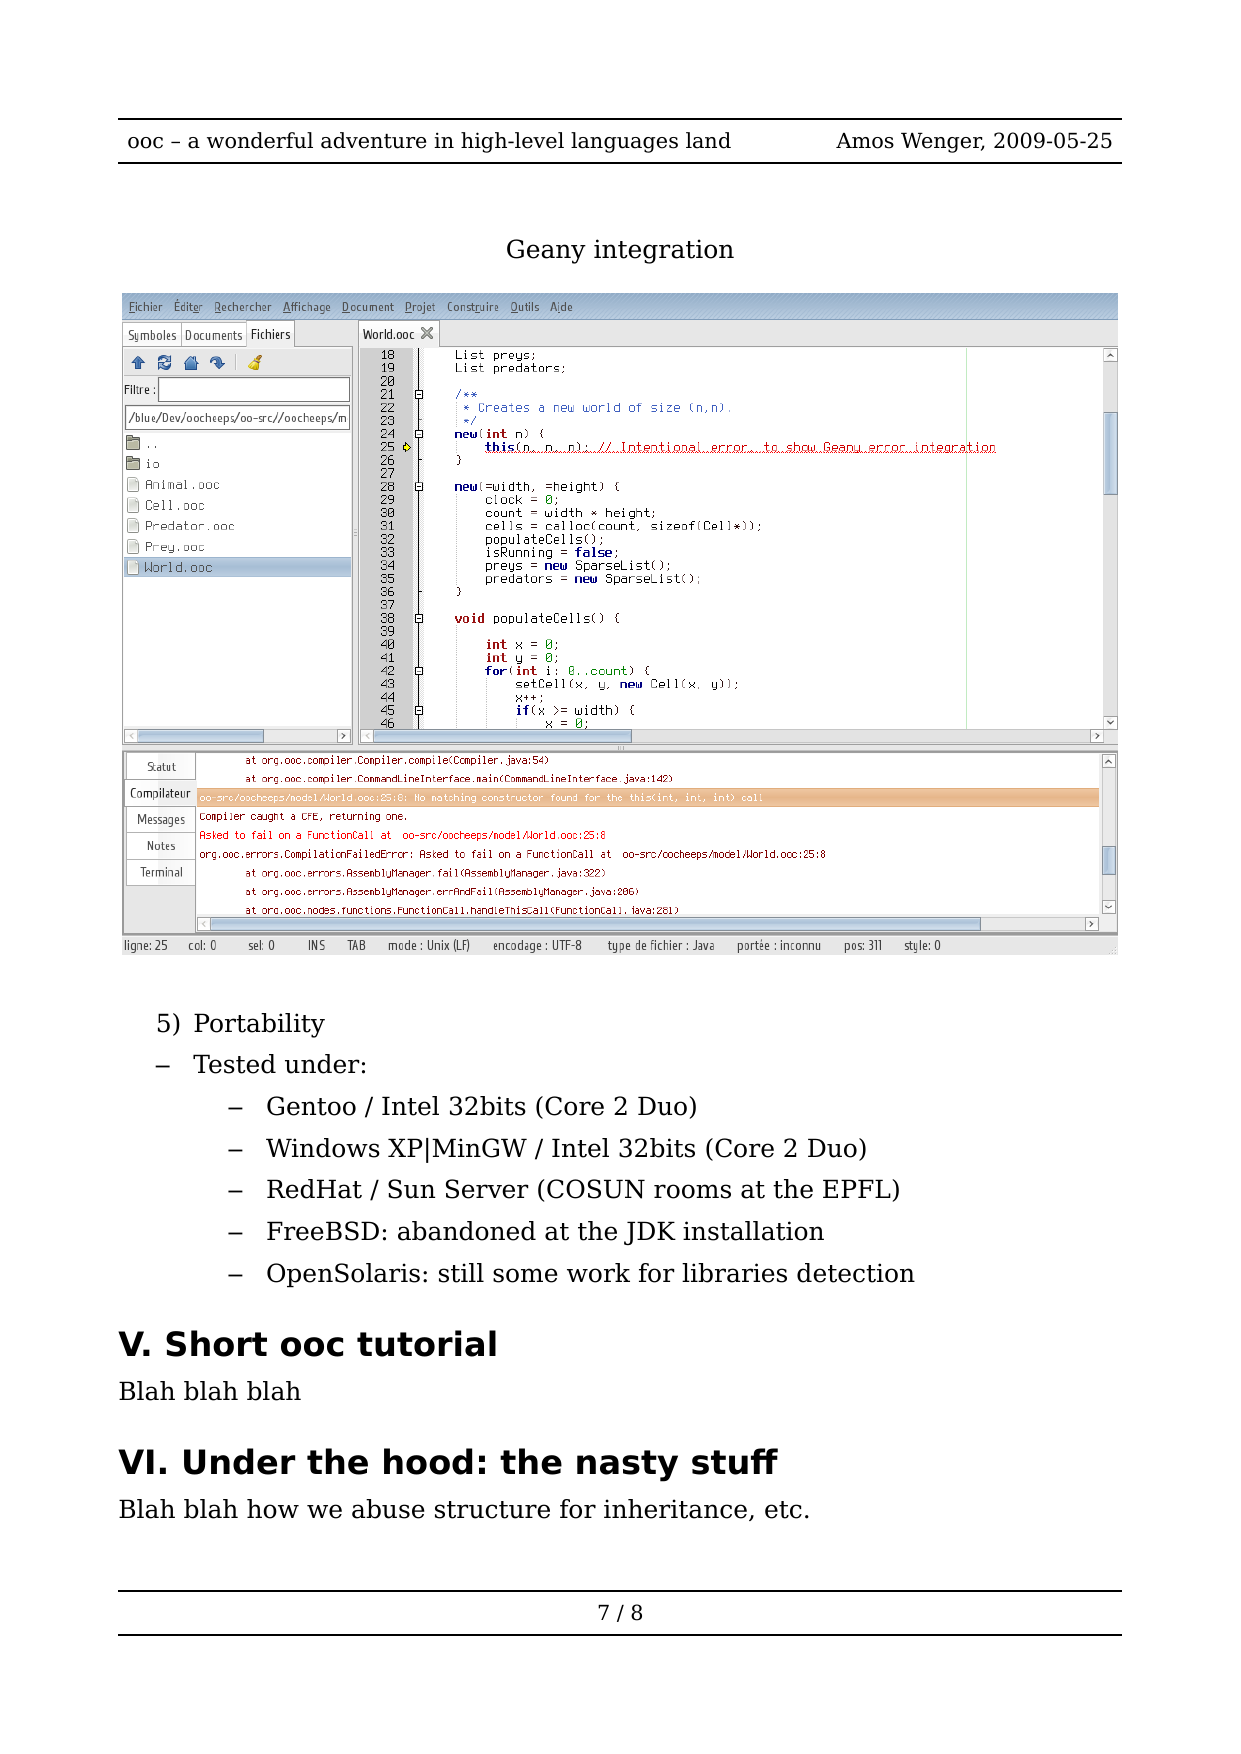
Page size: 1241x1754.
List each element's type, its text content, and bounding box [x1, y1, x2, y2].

list [81, 194, 1122, 223]
subtitle VI. Under the hood: the nasty stuff [118, 1444, 1122, 1483]
list Geany integration [81, 235, 1122, 954]
list Windows XP|MinGW / Intel 32bits (Core 2 Duo) [228, 1134, 1122, 1163]
list Gentoo / Intel 32bits (Core 2 Duo) [228, 1092, 1122, 1121]
text Blah blah how we abuse structure for inheritance, etc. [118, 1495, 1122, 1524]
subtitle V. Short ooc tutorial [118, 1325, 1122, 1364]
list RedHat / Sun Server (COSUN rooms at the EPFL) [228, 1175, 1122, 1204]
list OpenSolaris: still some work for libraries detection [228, 1259, 1122, 1288]
list FreeBSD: abandoned at the JDK installation [228, 1217, 1122, 1246]
text Blah blah blah [118, 1377, 1122, 1406]
list Tested under: [156, 1050, 1122, 1079]
list Portability [156, 1009, 1122, 1038]
picture [122, 293, 1118, 955]
